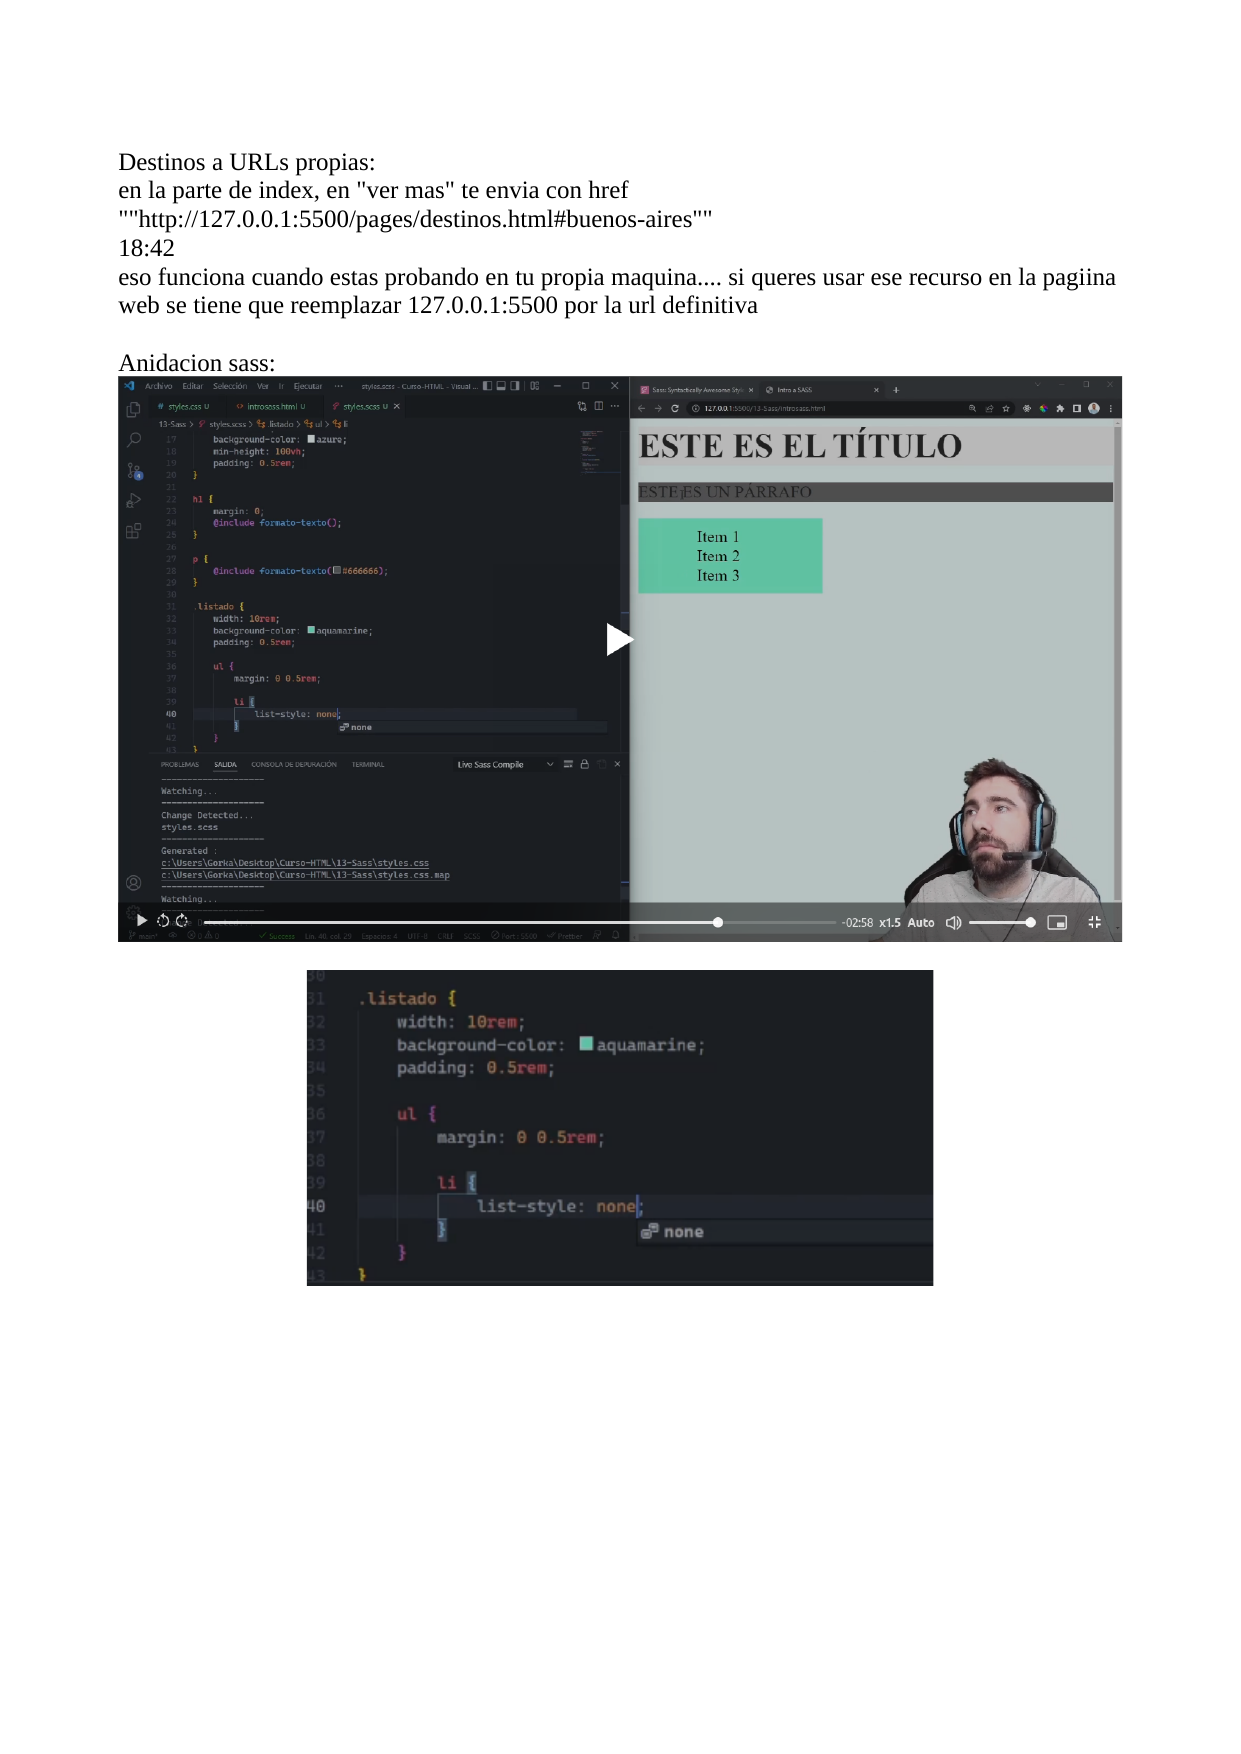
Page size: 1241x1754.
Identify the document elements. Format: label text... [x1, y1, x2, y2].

text en la parte de index, en "ver mas" te envia con href ""http://127.0.0.1:5500/pages/destinos.html#buenos-aires"" [118, 176, 1122, 233]
text Anidacion sass: [118, 348, 1122, 376]
text Destinos a URLs propias: [118, 147, 1122, 176]
picture [306, 970, 934, 1286]
picture [118, 376, 1123, 942]
text eso funciona cuando estas probando en tu propia maquina.... si queres usar ese recurso en la pagiina web se tiene que reemplazar 127.0.0.1:5500 por la url definitiva [118, 262, 1122, 319]
text 18:42 [118, 233, 1122, 262]
